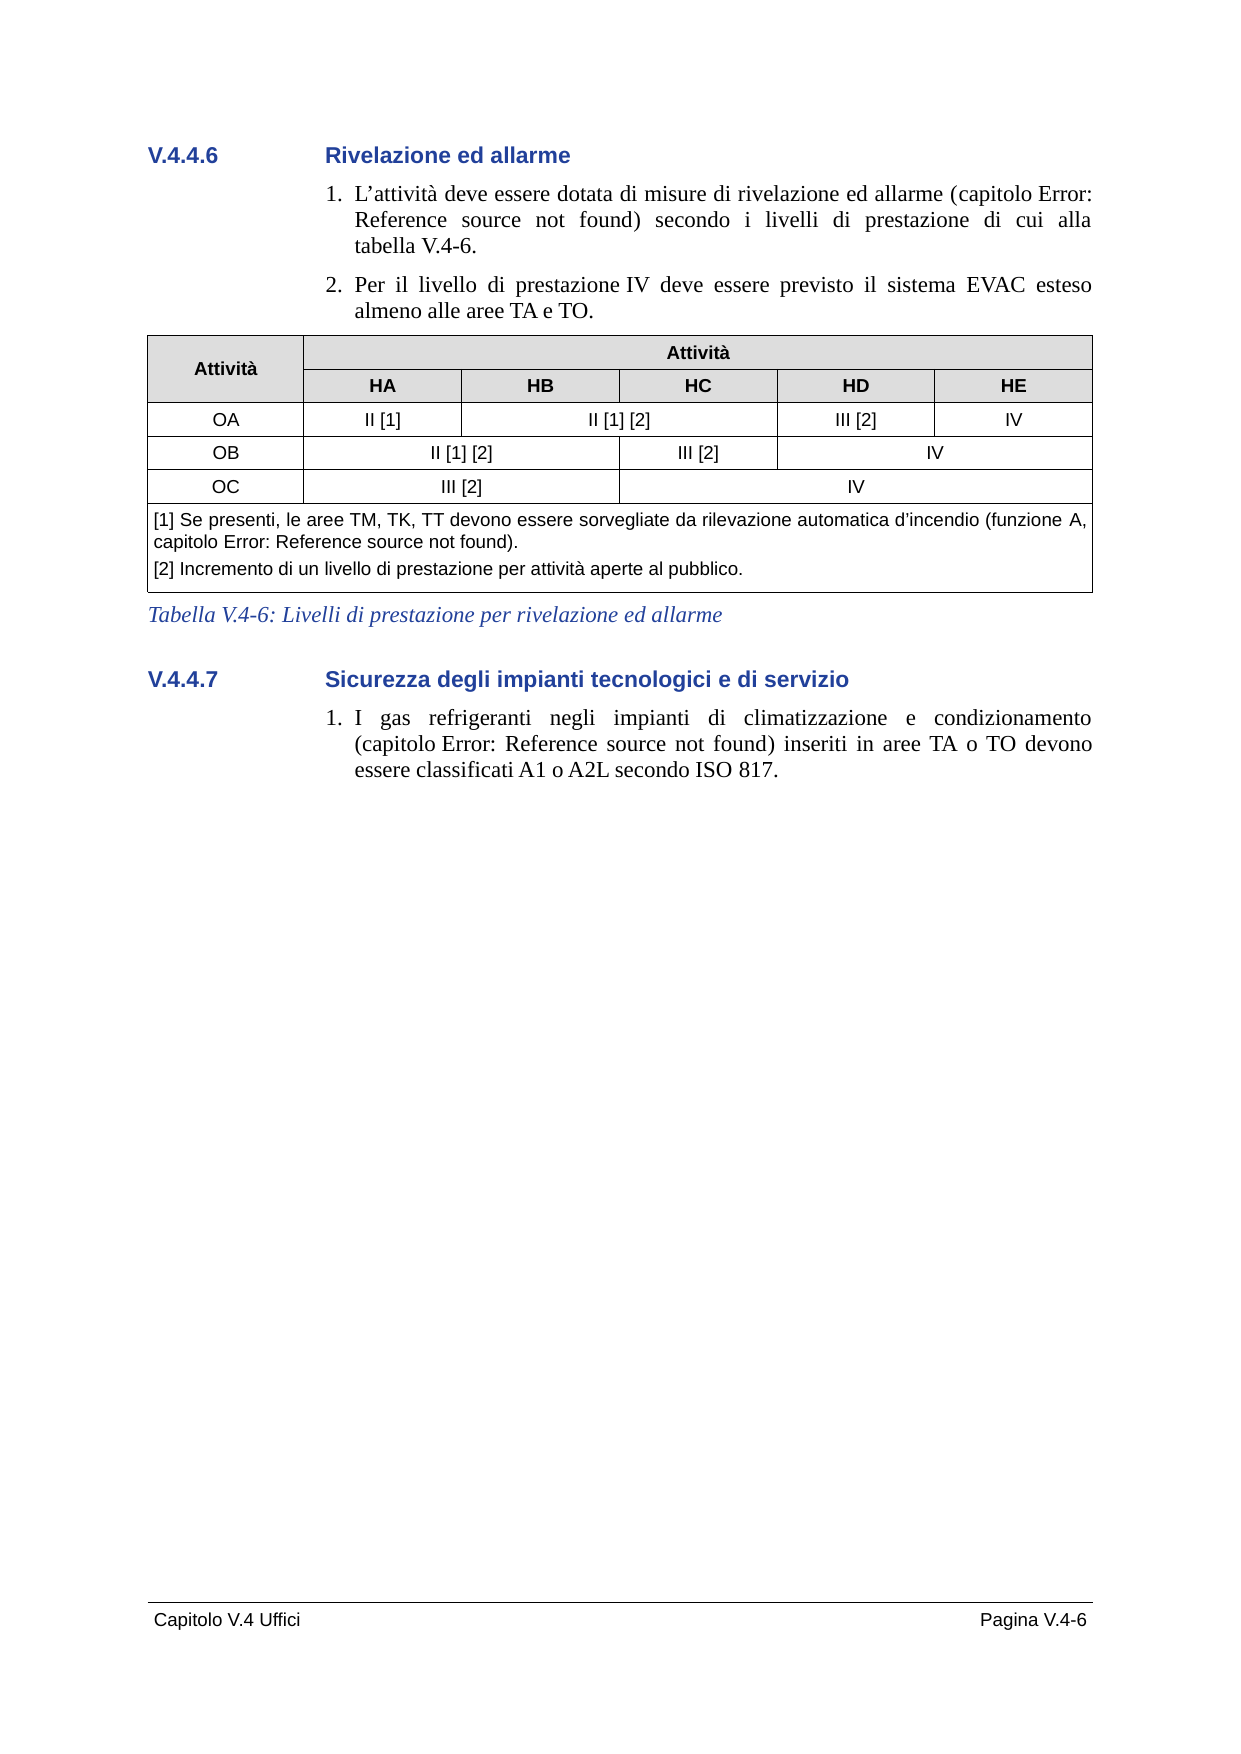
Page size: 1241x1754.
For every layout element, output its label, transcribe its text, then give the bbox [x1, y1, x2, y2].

table_cell IV [620, 470, 1092, 503]
table_cell OB [148, 437, 303, 469]
table_cell [1] Se presenti, le aree TM, TK, TT devono essere sorvegliate da rilevazione automatica d’incendio (funzione A, capitolo Error: Reference source not found). [2] Incremento di un livello di prestazione per attività aperte al pubblico. [148, 504, 1092, 591]
table_cell IV [935, 403, 1092, 436]
table_cell II [1] [2] [462, 403, 777, 436]
subtitle Rivelazione ed allarme [148, 142, 1093, 168]
table_cell OC [148, 470, 303, 503]
table_cell II [1] [2] [304, 437, 619, 469]
list L’attività deve essere dotata di misure di rivelazione ed allarme (capitolo Error: Reference source not found) secondo i livelli di prestazione di cui alla tabella V.4-6. [342, 180, 1093, 259]
list Per il livello di prestazione IV deve essere previsto il sistema EVAC esteso almeno alle aree TA e TO. [342, 271, 1093, 323]
text Tabella V.4-6: Livelli di prestazione per rivelazione ed allarme [148, 601, 1093, 627]
table_cell HD [778, 370, 934, 402]
table_cell HE [935, 370, 1092, 402]
table_cell HC [620, 370, 777, 402]
table_header Attività [148, 336, 303, 402]
list I gas refrigeranti negli impianti di climatizzazione e condizionamento (capitolo Error: Reference source not found) inseriti in aree TA o TO devono essere classificati A1 o A2L secondo ISO 817. [342, 704, 1093, 783]
table_cell HB [462, 370, 619, 402]
table_cell III [2] [778, 403, 934, 436]
table_cell HA [304, 370, 461, 402]
table_cell III [2] [620, 437, 777, 469]
table_cell II [1] [304, 403, 461, 436]
table_header Attività [304, 336, 1092, 369]
table_cell III [2] [304, 470, 619, 503]
table_cell OA [148, 403, 303, 436]
subtitle Sicurezza degli impianti tecnologici e di servizio [148, 666, 1093, 692]
table_cell IV [778, 437, 1092, 469]
